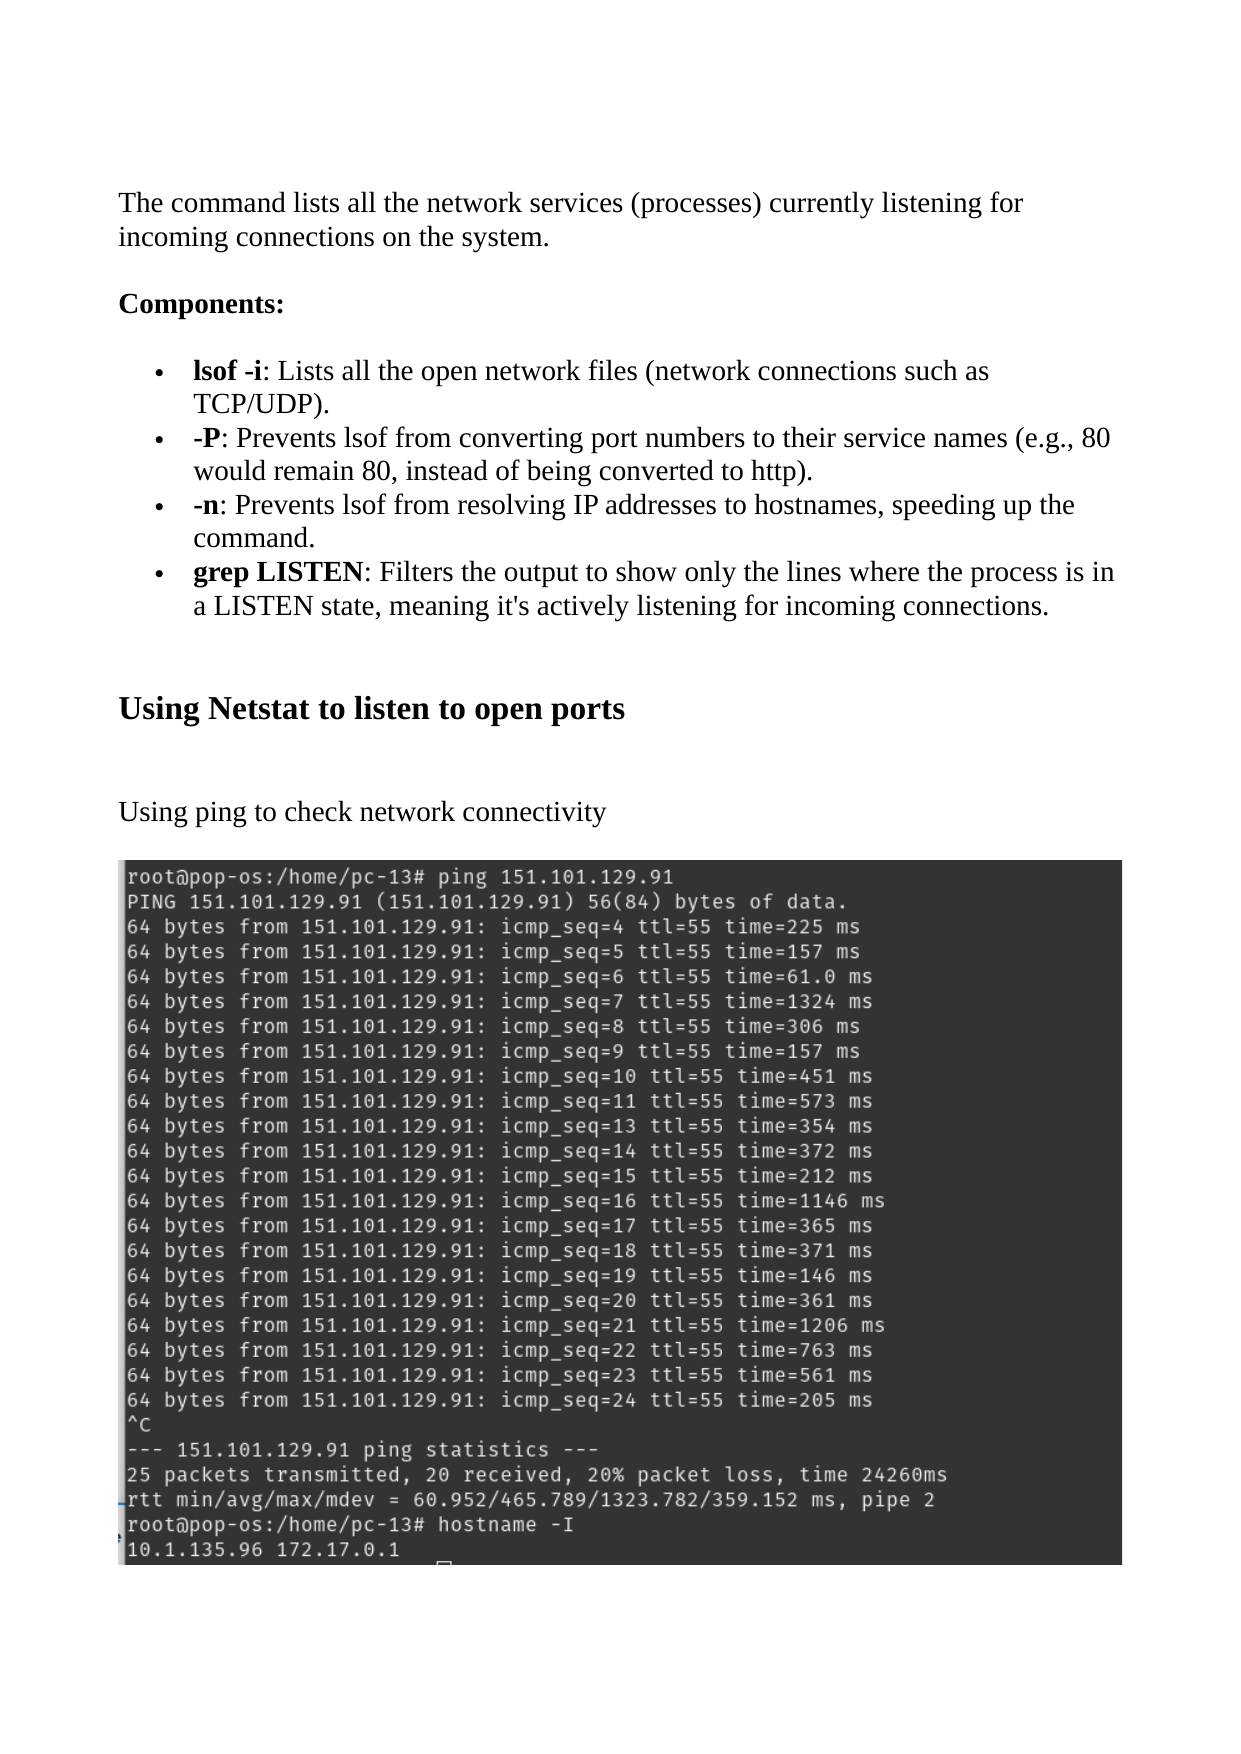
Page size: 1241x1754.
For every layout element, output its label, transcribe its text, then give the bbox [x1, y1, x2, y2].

list -n: Prevents lsof from resolving IP addresses to hostnames, speeding up the command. [156, 487, 1122, 554]
list grep LISTEN: Filters the output to show only the lines where the process is in a LISTEN state, meaning it's actively listening for incoming connections. [156, 554, 1122, 621]
list -P: Prevents lsof from converting port numbers to their service names (e.g., 80 would remain 80, instead of being converted to http). [156, 420, 1122, 487]
text The command lists all the network services (processes) currently listening for incoming connections on the system. [118, 185, 1122, 252]
text Using ping to check network connectivity [118, 794, 1122, 827]
list lsof -i: Lists all the open network files (network connections such as TCP/UDP). [156, 353, 1122, 420]
text Components: [118, 286, 1122, 319]
text Using Netstat to listen to open ports [118, 688, 1122, 727]
